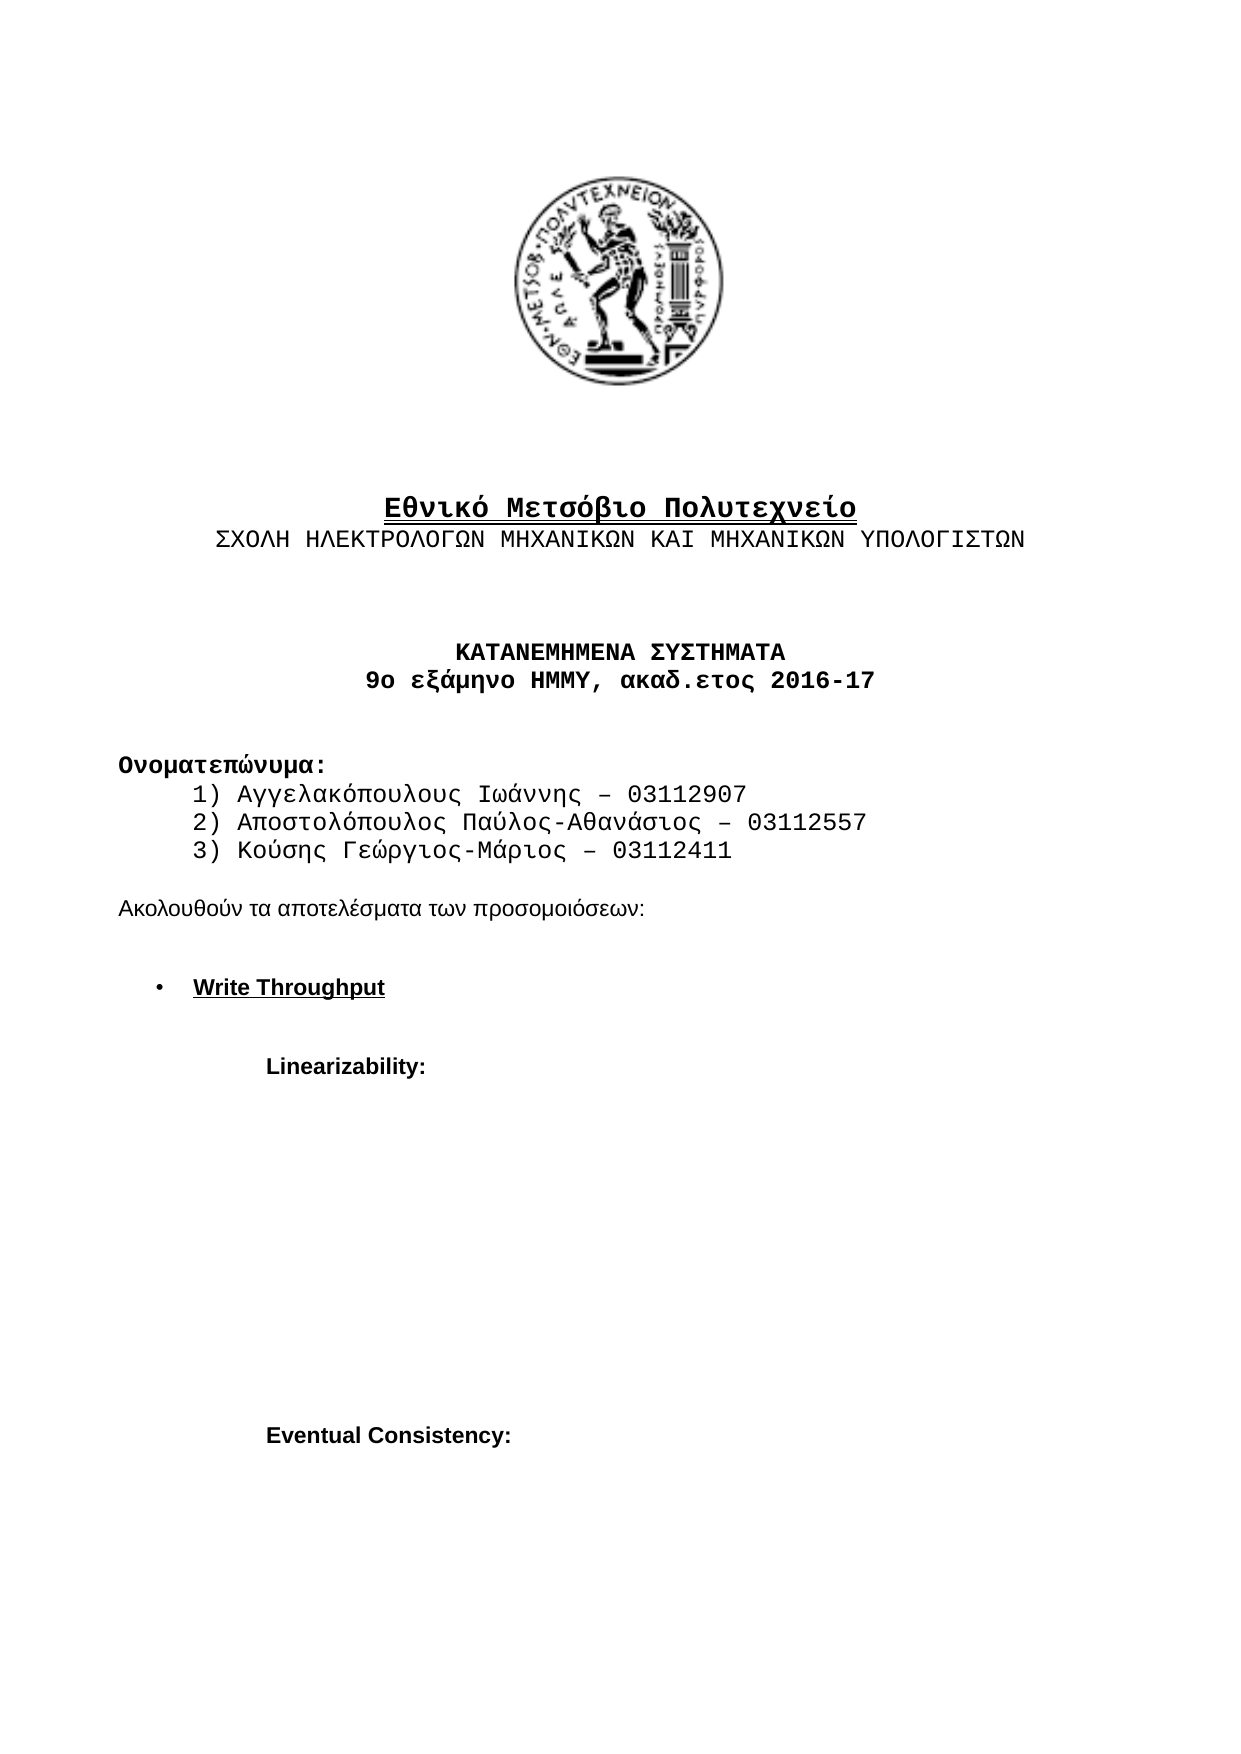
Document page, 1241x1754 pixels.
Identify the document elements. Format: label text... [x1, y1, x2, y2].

text 3) Κούσης Γεώργιος-Μάριος – 03112411 [118, 838, 1122, 866]
picture [513, 175, 728, 388]
text 2) Αποστολόπουλος Παύλος-Αθανάσιος – 03112557 [118, 809, 1122, 838]
list Write Throughput [156, 974, 1122, 1000]
text Ακολουθούν τα αποτελέσματα των προσομοιόσεων: [118, 895, 1122, 921]
text 9ο εξάμηνο ΗΜΜΥ, ακαδ.ετος 2016-17 [118, 668, 1122, 696]
text Ονοματεπώνυμα: [118, 753, 1122, 781]
text Linearizability: [118, 1053, 1122, 1079]
text ΣΧΟΛΗ ΗΛΕΚΤΡΟΛΟΓΩΝ ΜΗΧΑΝΙΚΩΝ ΚΑΙ ΜΗΧΑΝΙΚΩΝ ΥΠΟΛΟΓΙΣΤΩΝ [118, 526, 1122, 554]
text 1) Aγγελακόπουλους Ιωάννης – 03112907 [118, 781, 1122, 809]
text ΚΑΤΑΝΕΜΗΜΕΝΑ ΣΥΣΤΗΜΑΤΑ [118, 639, 1122, 668]
text Εθνικό Μετσόβιο Πολυτεχνείο [118, 493, 1122, 526]
text Eventual Consistency: [118, 1422, 1122, 1448]
